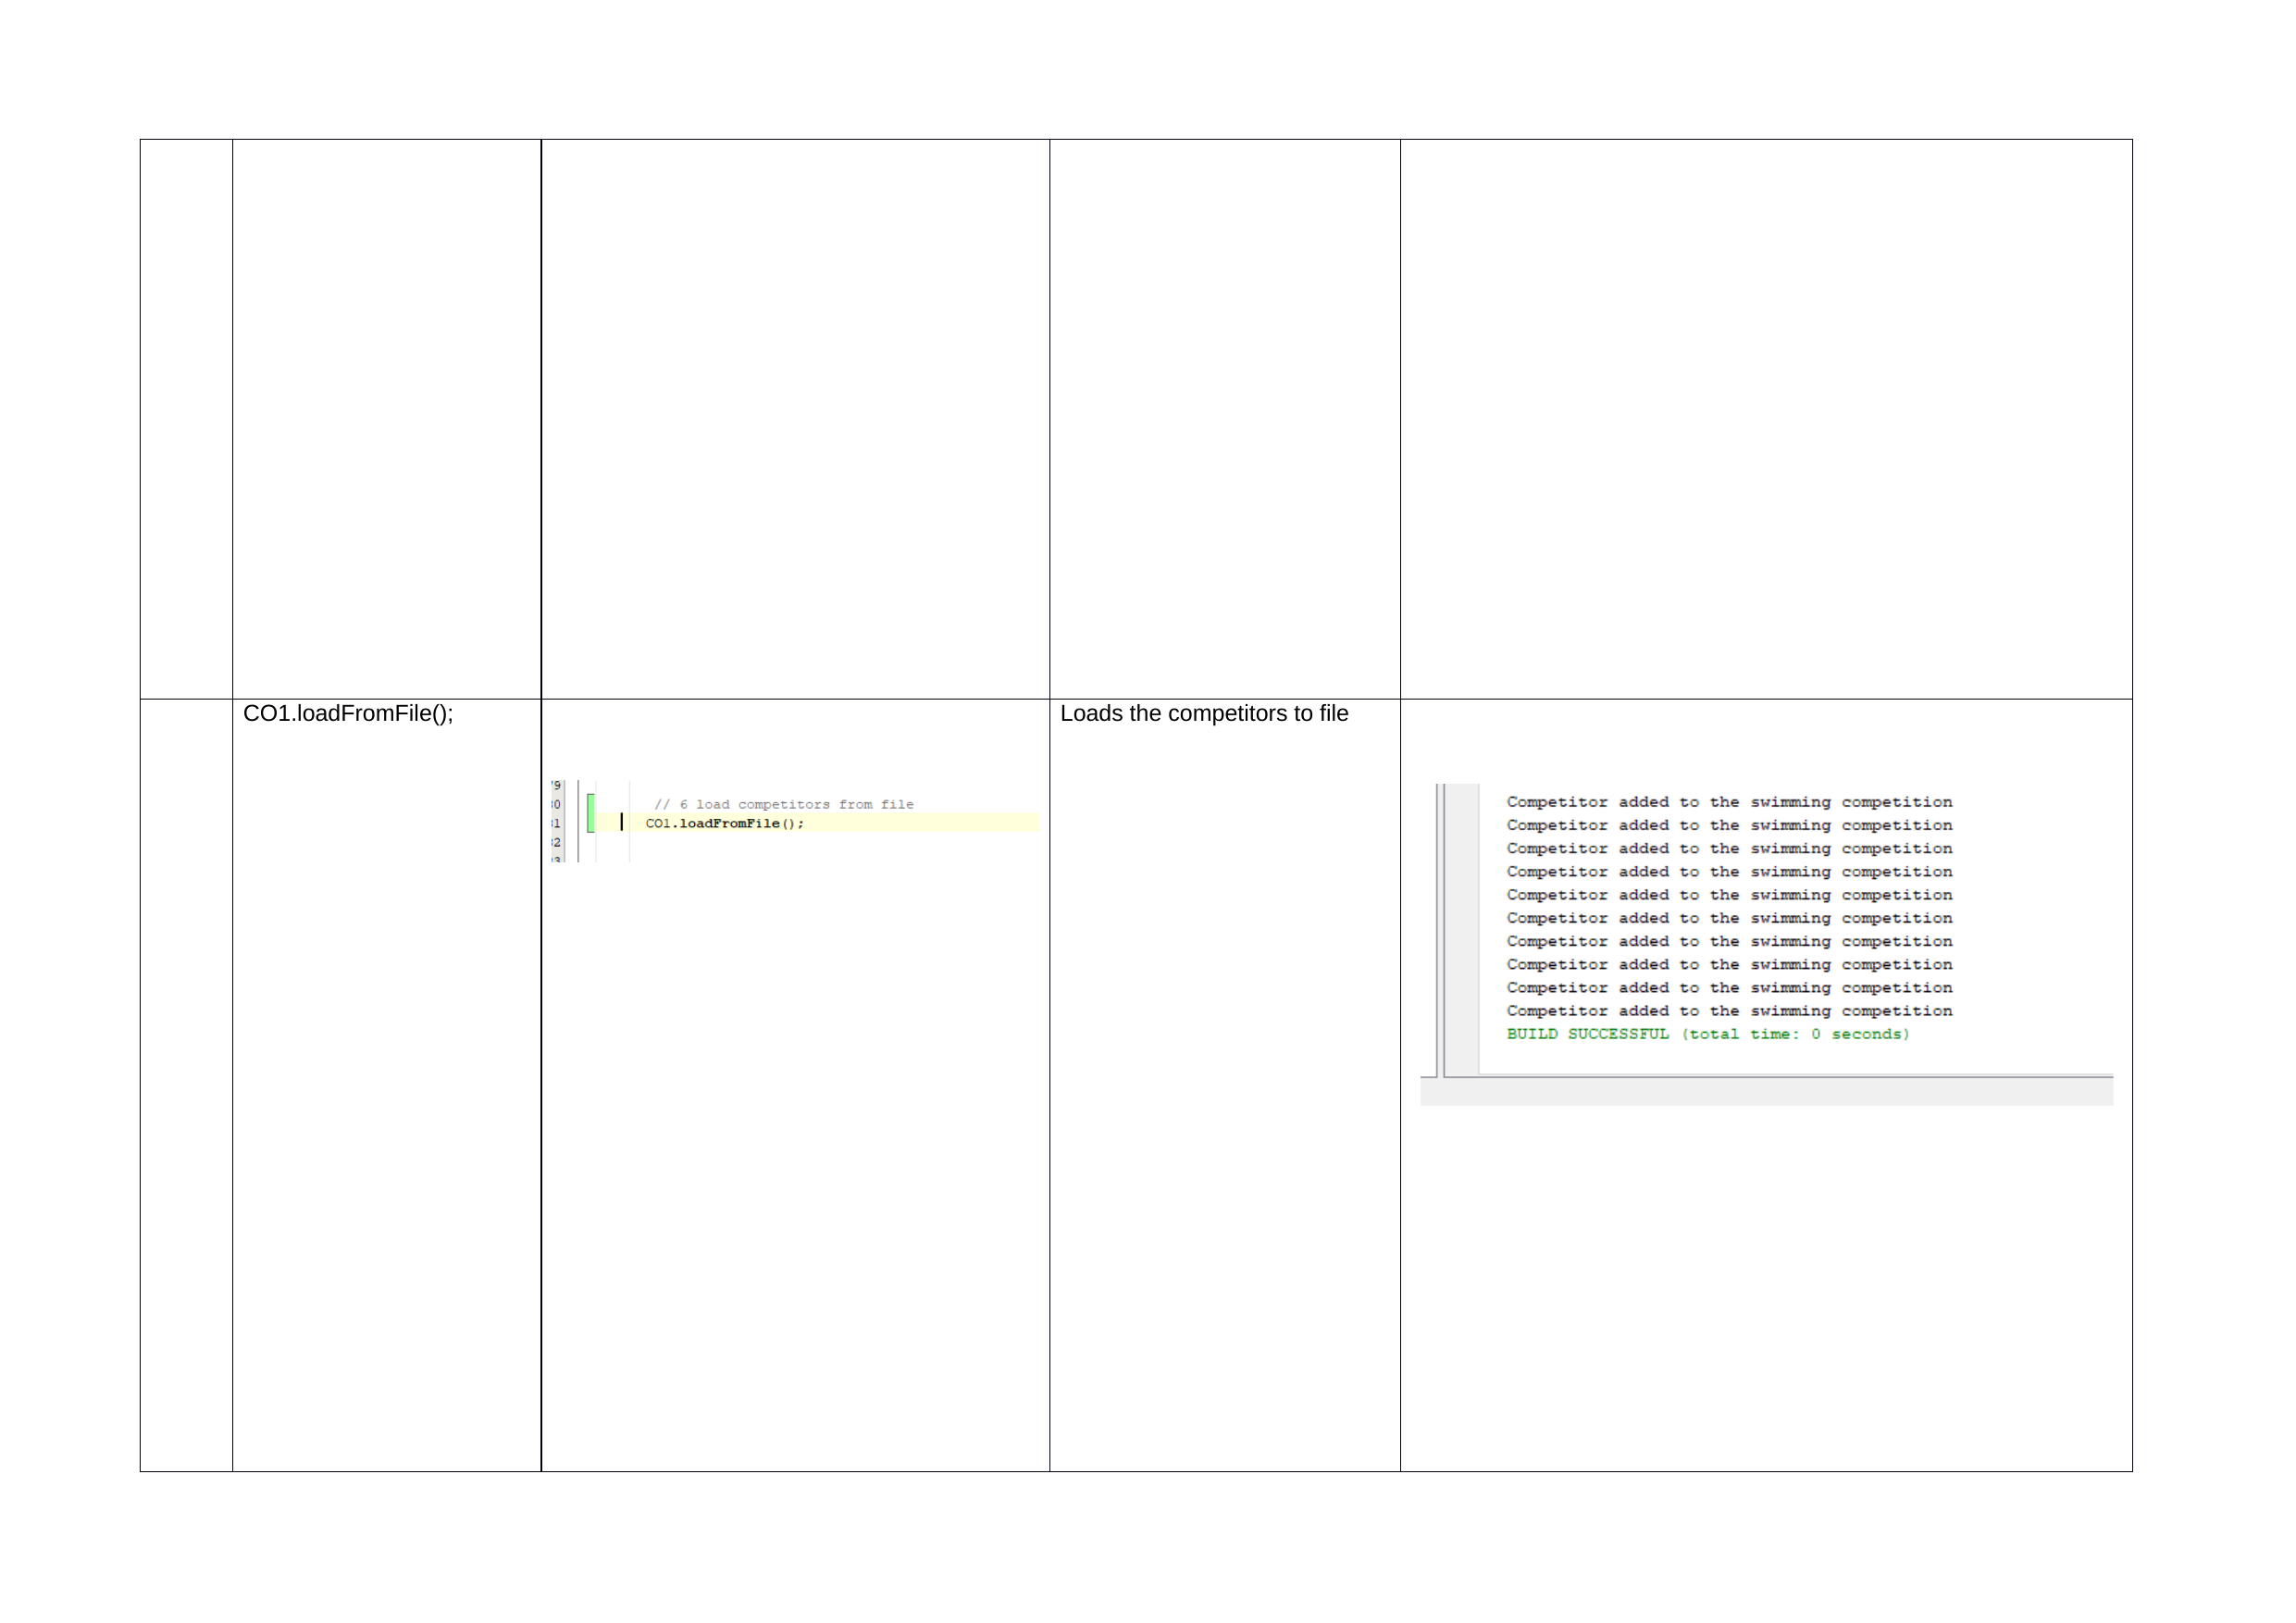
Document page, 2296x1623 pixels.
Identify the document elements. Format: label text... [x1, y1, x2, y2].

table_cell [542, 140, 1049, 699]
table_cell Passed [1401, 140, 2132, 699]
table_cell [141, 140, 232, 699]
table_cell [1401, 785, 2132, 1470]
picture [1421, 784, 2114, 1106]
table_cell [1401, 700, 2132, 784]
table_cell CO1.loadFromFile(); [233, 700, 540, 1470]
table_cell Loads the competitors to file [1050, 700, 1400, 1470]
table_cell [233, 140, 540, 699]
table_cell [1050, 140, 1400, 699]
table_cell [542, 700, 1049, 1470]
picture [552, 780, 1039, 862]
table_cell [141, 700, 232, 1470]
